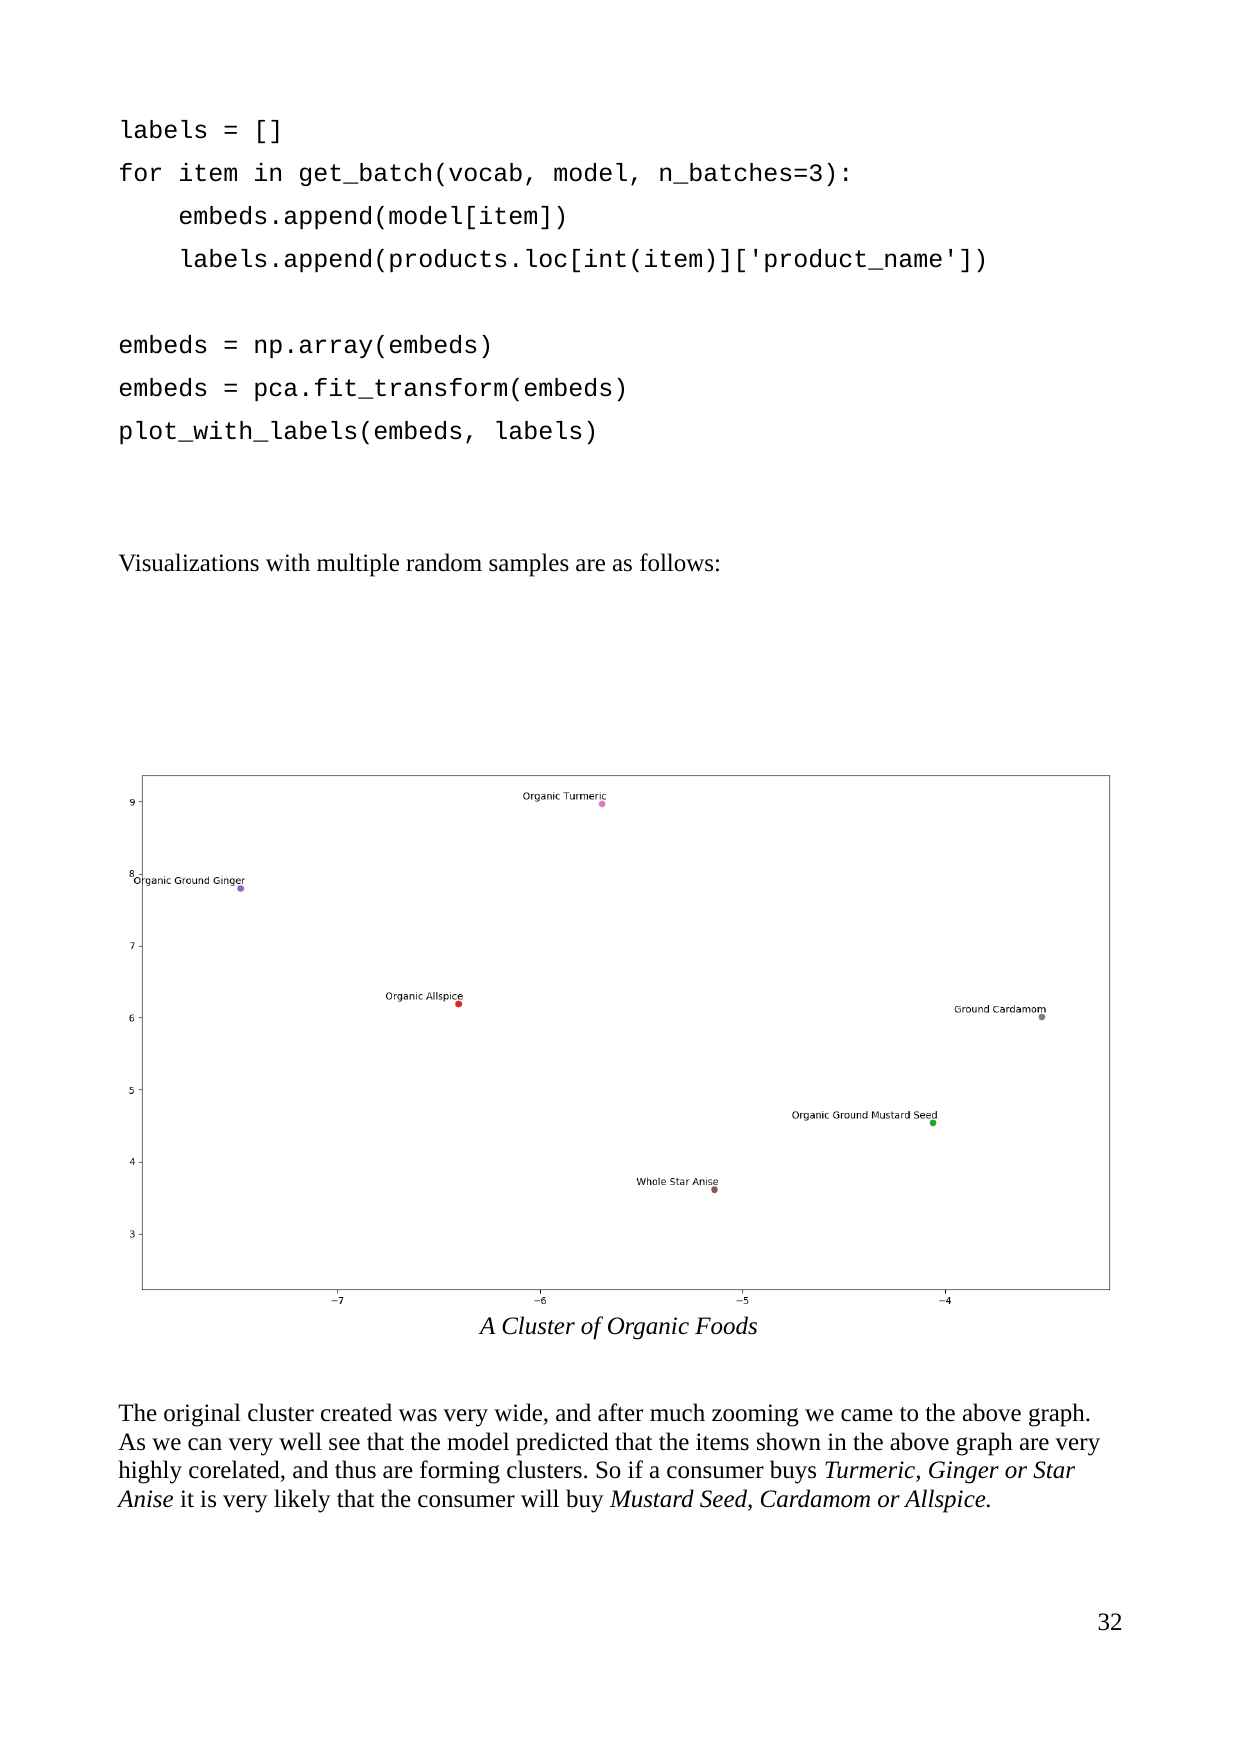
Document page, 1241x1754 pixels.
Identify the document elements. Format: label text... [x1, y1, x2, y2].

text A Cluster of Organic Foods [118, 1312, 1122, 1340]
text labels.append(products.loc[int(item)]['product_name']) [118, 247, 1122, 275]
text embeds = pca.fit_transform(embeds) [118, 376, 1122, 404]
text for item in get_batch(vocab, model, n_batches=3): [118, 161, 1122, 189]
text Visualizations with multiple random samples are as follows: [118, 548, 1122, 576]
text embeds.append(model[item]) [118, 204, 1122, 232]
text plot_with_labels(embeds, labels) [118, 418, 1122, 447]
text embeds = np.array(embeds) [118, 333, 1122, 361]
text The original cluster created was very wide, and after much zooming we came to the above graph. As we can very well see that the model predicted that the items shown in the above graph are very highly corelated, and thus are forming clusters. So if a consumer buys Turmeric, Ginger or Star Anise it is very likely that the consumer will buy Mustard Seed, Cardamom or Allspice. [118, 1398, 1122, 1513]
picture [118, 764, 1123, 1312]
text labels = [] [118, 118, 1122, 146]
